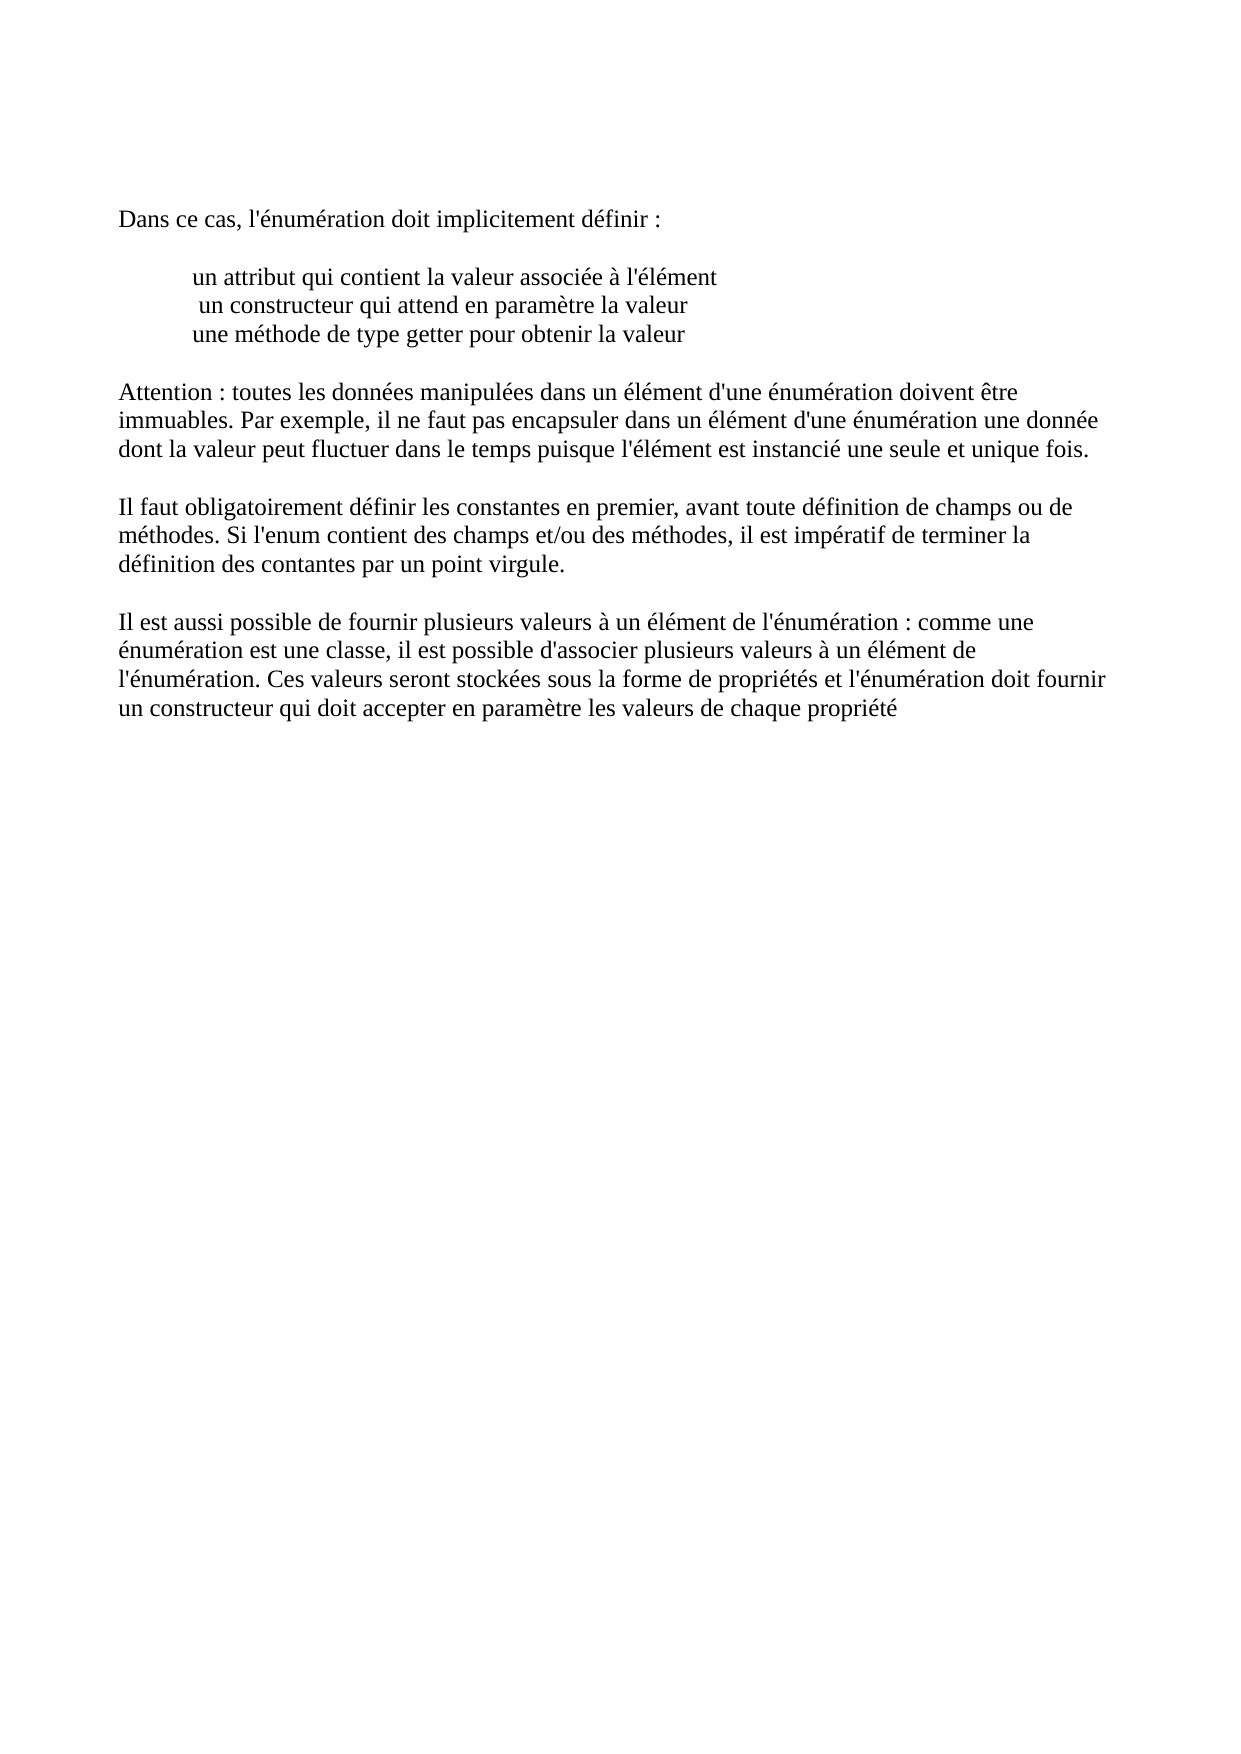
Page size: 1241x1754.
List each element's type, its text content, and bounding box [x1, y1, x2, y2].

text Attention : toutes les données manipulées dans un élément d'une énumération doivent être immuables. Par exemple, il ne faut pas encapsuler dans un élément d'une énumération une donnée dont la valeur peut fluctuer dans le temps puisque l'élément est instancié une seule et unique fois. [118, 377, 1122, 463]
text un attribut qui contient la valeur associée à l'élément [118, 262, 1122, 291]
text un constructeur qui attend en paramètre la valeur [118, 291, 1122, 319]
text Il est aussi possible de fournir plusieurs valeurs à un élément de l'énumération : comme une énumération est une classe, il est possible d'associer plusieurs valeurs à un élément de l'énumération. Ces valeurs seront stockées sous la forme de propriétés et l'énumération doit fournir un constructeur qui doit accepter en paramètre les valeurs de chaque propriété [118, 607, 1122, 722]
text Dans ce cas, l'énumération doit implicitement définir : [118, 204, 1122, 233]
text une méthode de type getter pour obtenir la valeur [118, 319, 1122, 348]
text Il faut obligatoirement définir les constantes en premier, avant toute définition de champs ou de méthodes. Si l'enum contient des champs et/ou des méthodes, il est impératif de terminer la définition des contantes par un point virgule. [118, 492, 1122, 578]
